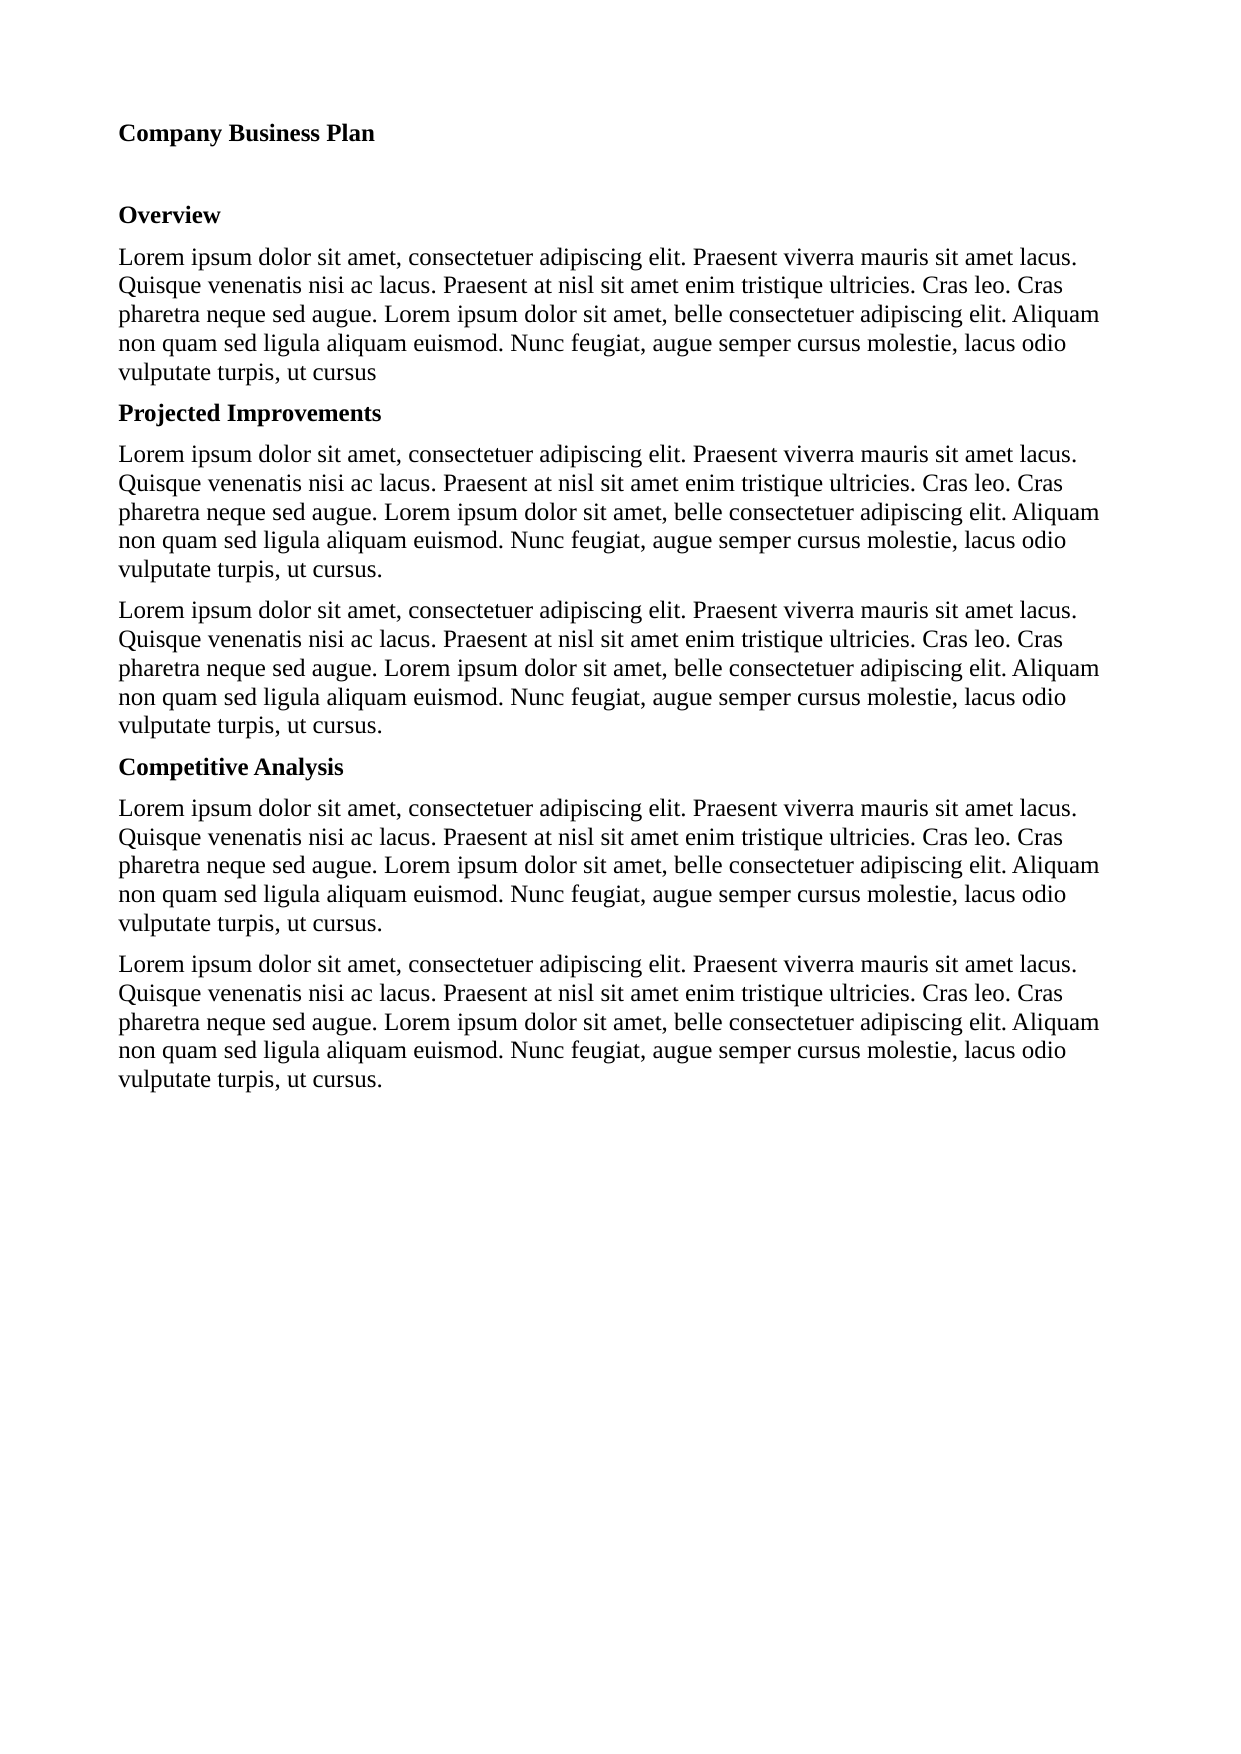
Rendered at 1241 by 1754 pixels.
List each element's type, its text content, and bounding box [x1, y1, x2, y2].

text Projected Improvements [118, 398, 1122, 427]
text Lorem ipsum dolor sit amet, consectetuer adipiscing elit. Praesent viverra mauris sit amet lacus. Quisque venenatis nisi ac lacus. Praesent at nisl sit amet enim tristique ultricies. Cras leo. Cras pharetra neque sed augue. Lorem ipsum dolor sit amet, belle consectetuer adipiscing elit. Aliquam non quam sed ligula aliquam euismod. Nunc feugiat, augue semper cursus molestie, lacus odio vulputate turpis, ut cursus. [118, 793, 1122, 937]
text Lorem ipsum dolor sit amet, consectetuer adipiscing elit. Praesent viverra mauris sit amet lacus. Quisque venenatis nisi ac lacus. Praesent at nisl sit amet enim tristique ultricies. Cras leo. Cras pharetra neque sed augue. Lorem ipsum dolor sit amet, belle consectetuer adipiscing elit. Aliquam non quam sed ligula aliquam euismod. Nunc feugiat, augue semper cursus molestie, lacus odio vulputate turpis, ut cursus. [118, 596, 1122, 739]
text Company Business Plan [118, 118, 1122, 147]
text Lorem ipsum dolor sit amet, consectetuer adipiscing elit. Praesent viverra mauris sit amet lacus. Quisque venenatis nisi ac lacus. Praesent at nisl sit amet enim tristique ultricies. Cras leo. Cras pharetra neque sed augue. Lorem ipsum dolor sit amet, belle consectetuer adipiscing elit. Aliquam non quam sed ligula aliquam euismod. Nunc feugiat, augue semper cursus molestie, lacus odio vulputate turpis, ut cursus [118, 242, 1122, 386]
text Competitive Analysis [118, 752, 1122, 781]
text Lorem ipsum dolor sit amet, consectetuer adipiscing elit. Praesent viverra mauris sit amet lacus. Quisque venenatis nisi ac lacus. Praesent at nisl sit amet enim tristique ultricies. Cras leo. Cras pharetra neque sed augue. Lorem ipsum dolor sit amet, belle consectetuer adipiscing elit. Aliquam non quam sed ligula aliquam euismod. Nunc feugiat, augue semper cursus molestie, lacus odio vulputate turpis, ut cursus. [118, 439, 1122, 583]
text Lorem ipsum dolor sit amet, consectetuer adipiscing elit. Praesent viverra mauris sit amet lacus. Quisque venenatis nisi ac lacus. Praesent at nisl sit amet enim tristique ultricies. Cras leo. Cras pharetra neque sed augue. Lorem ipsum dolor sit amet, belle consectetuer adipiscing elit. Aliquam non quam sed ligula aliquam euismod. Nunc feugiat, augue semper cursus molestie, lacus odio vulputate turpis, ut cursus. [118, 949, 1122, 1093]
text Overview [118, 201, 1122, 229]
